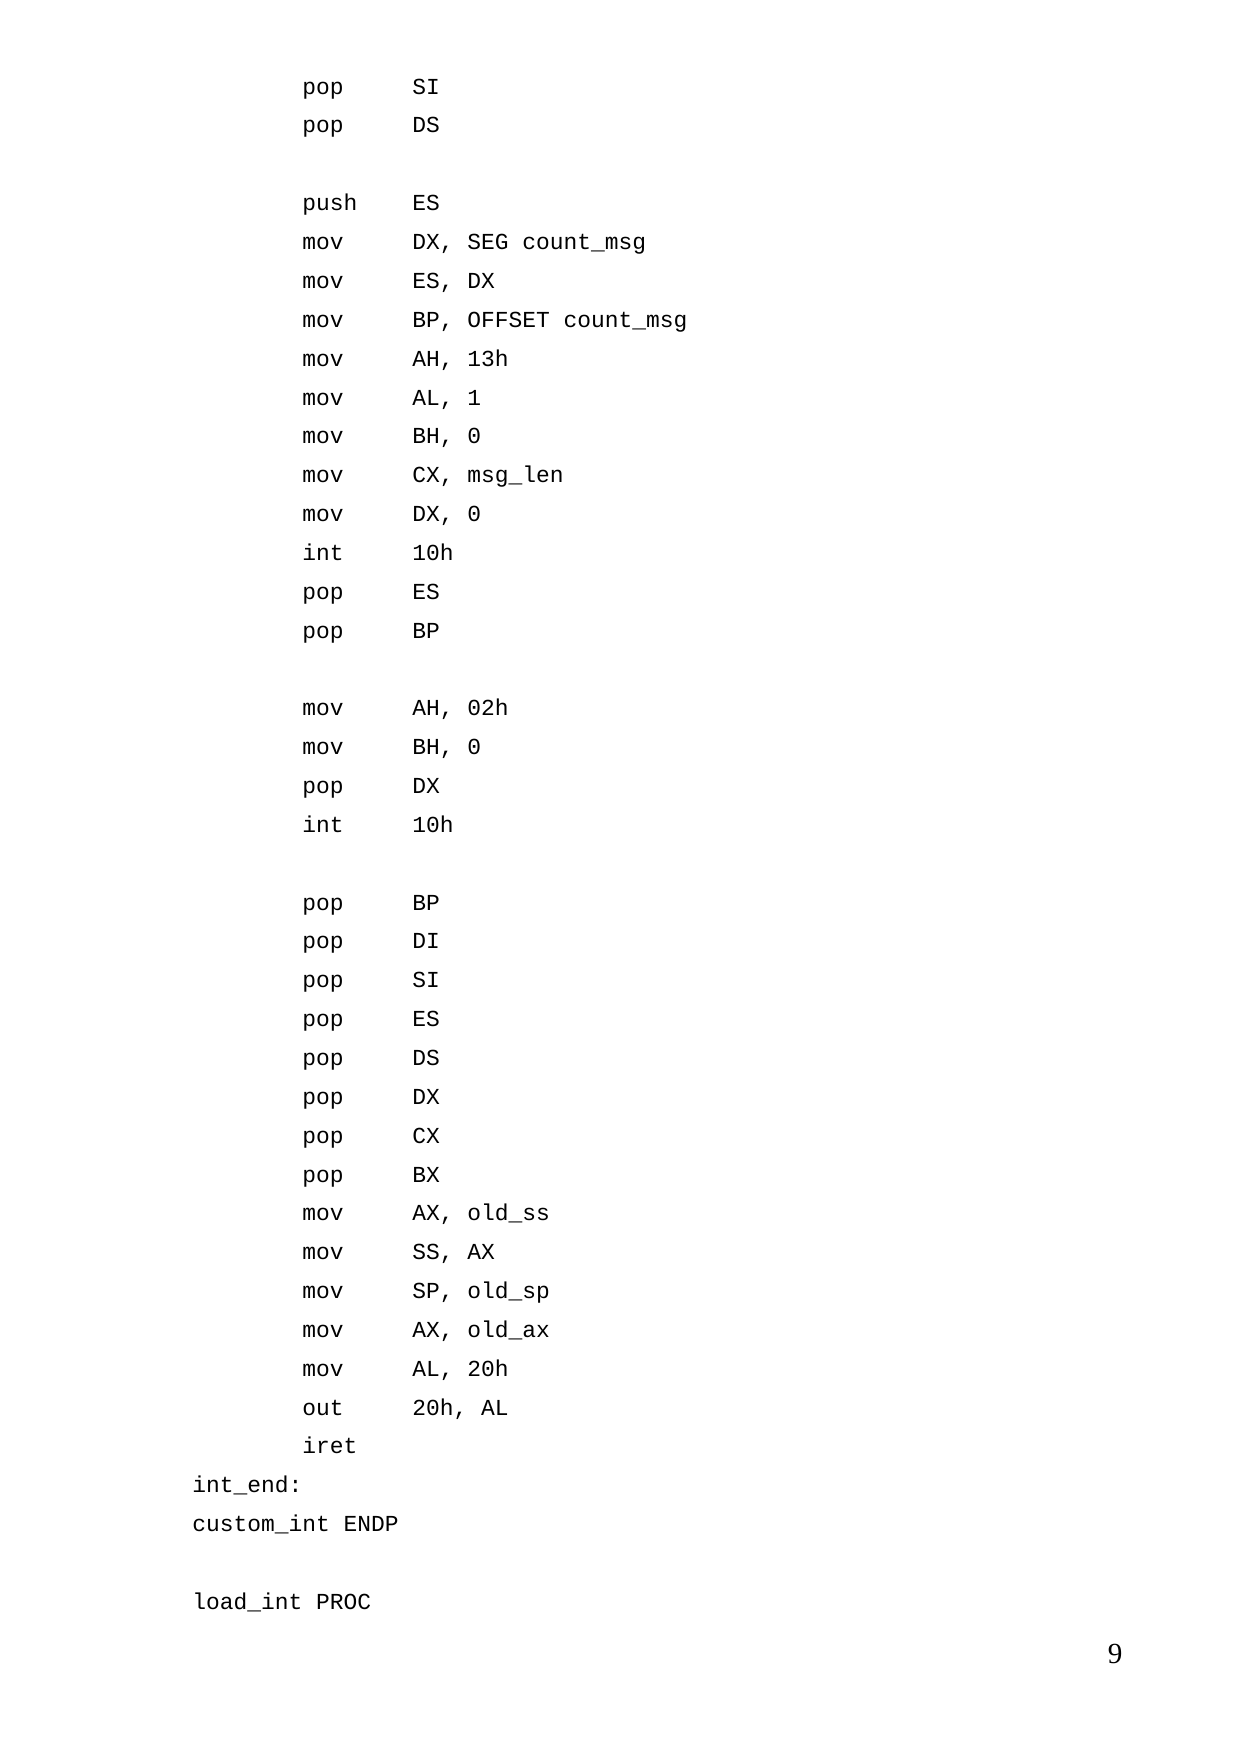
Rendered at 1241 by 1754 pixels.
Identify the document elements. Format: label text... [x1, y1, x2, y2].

text mov AL, 20h [118, 1357, 1122, 1383]
text pop ES [118, 1007, 1122, 1033]
text pop BP [118, 619, 1122, 645]
text mov AX, old_ax [118, 1318, 1122, 1344]
text pop DI [118, 930, 1122, 956]
text pop DX [118, 1085, 1122, 1111]
text mov CX, msg_len [118, 463, 1122, 489]
text mov AH, 02h [118, 697, 1122, 723]
text pop SI [118, 969, 1122, 994]
text int_end: [118, 1474, 1122, 1500]
text out 20h, AL [118, 1396, 1122, 1422]
text mov AH, 13h [118, 347, 1122, 373]
text push ES [118, 192, 1122, 217]
text pop BP [118, 891, 1122, 917]
text custom_int ENDP [118, 1513, 1122, 1538]
text mov AL, 1 [118, 386, 1122, 412]
text int 10h [118, 541, 1122, 567]
text int 10h [118, 813, 1122, 839]
text mov BH, 0 [118, 736, 1122, 761]
text load_int PROC [118, 1590, 1122, 1616]
text pop DS [118, 1046, 1122, 1072]
text mov SP, old_sp [118, 1279, 1122, 1305]
text iret [118, 1435, 1122, 1461]
text mov AX, old_ss [118, 1202, 1122, 1228]
text mov DX, 0 [118, 502, 1122, 528]
text pop DX [118, 774, 1122, 800]
text mov ES, DX [118, 269, 1122, 295]
text pop BX [118, 1163, 1122, 1189]
text mov BP, OFFSET count_msg [118, 308, 1122, 334]
text pop CX [118, 1124, 1122, 1150]
text pop SI [118, 75, 1122, 101]
text mov SS, AX [118, 1241, 1122, 1267]
text mov DX, SEG count_msg [118, 230, 1122, 256]
text pop DS [118, 114, 1122, 140]
text pop ES [118, 580, 1122, 606]
text mov BH, 0 [118, 425, 1122, 451]
